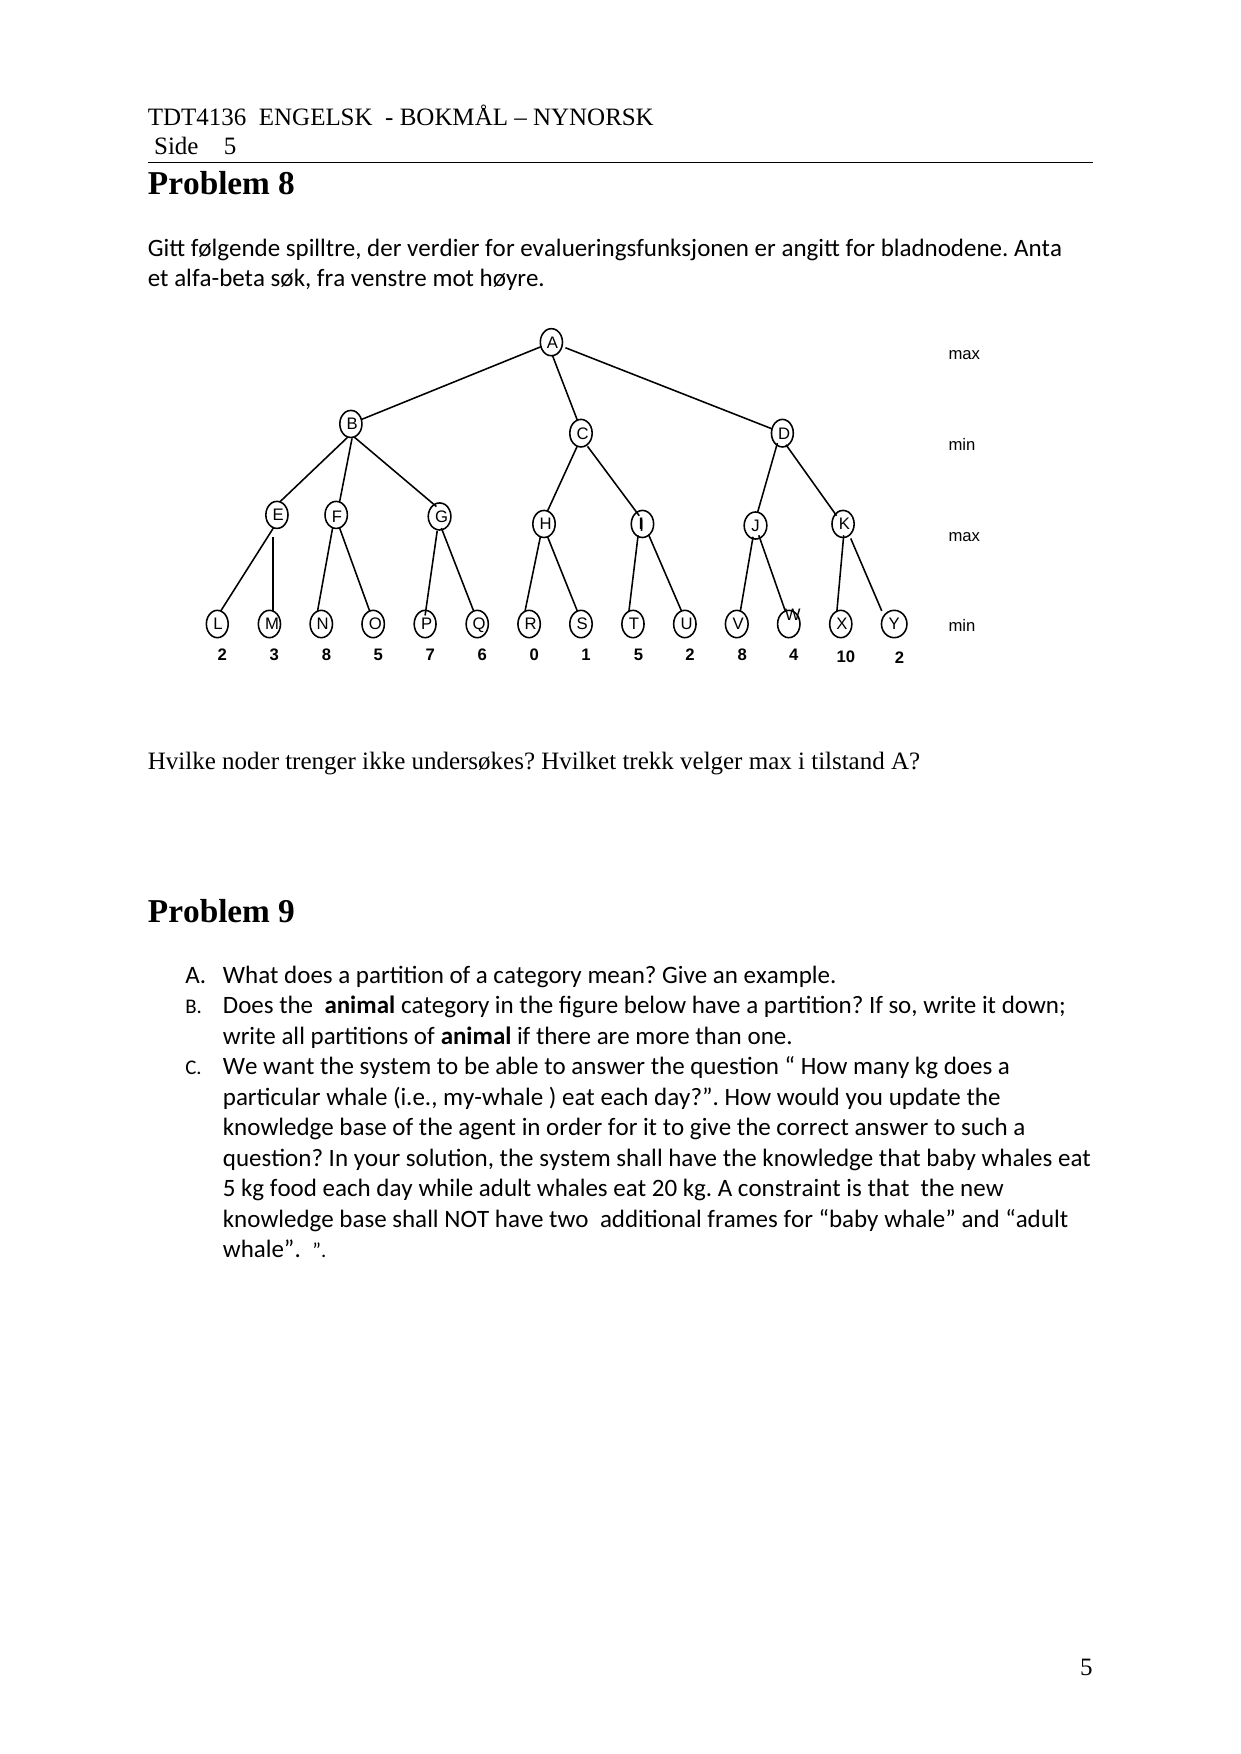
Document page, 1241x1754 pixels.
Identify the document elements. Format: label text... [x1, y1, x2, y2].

text et alfa-beta søk, fra venstre mot høyre. [148, 262, 1091, 293]
text Problem 8 [148, 163, 1093, 201]
list We want the system to be able to answer the question “ How many kg does a particular whale (i.e., my-whale ) eat each day?”. How would you update the knowledge base of the agent in order for it to give the correct answer to such a question? In your solution, the system shall have the knowledge that baby whales eat 5 kg food each day while adult whales eat 20 kg. A constraint is that the new knowledge base shall NOT have two additional frames for “baby whale” and “adult whale”. ”. [185, 1050, 1093, 1264]
list Does the animal category in the figure below have a partition? If so, write it down; write all partitions of animal if there are more than one. [185, 989, 1093, 1050]
text Hvilke noder trenger ikke undersøkes? Hvilket trekk velger max i tilstand A? [148, 746, 1091, 775]
list What does a partition of a category mean? Give an example. [185, 959, 1093, 989]
text Problem 9 [148, 892, 1093, 930]
text Gitt følgende spilltre, der verdier for evalueringsfunksjonen er angitt for bladnodene. Anta [148, 232, 1091, 262]
